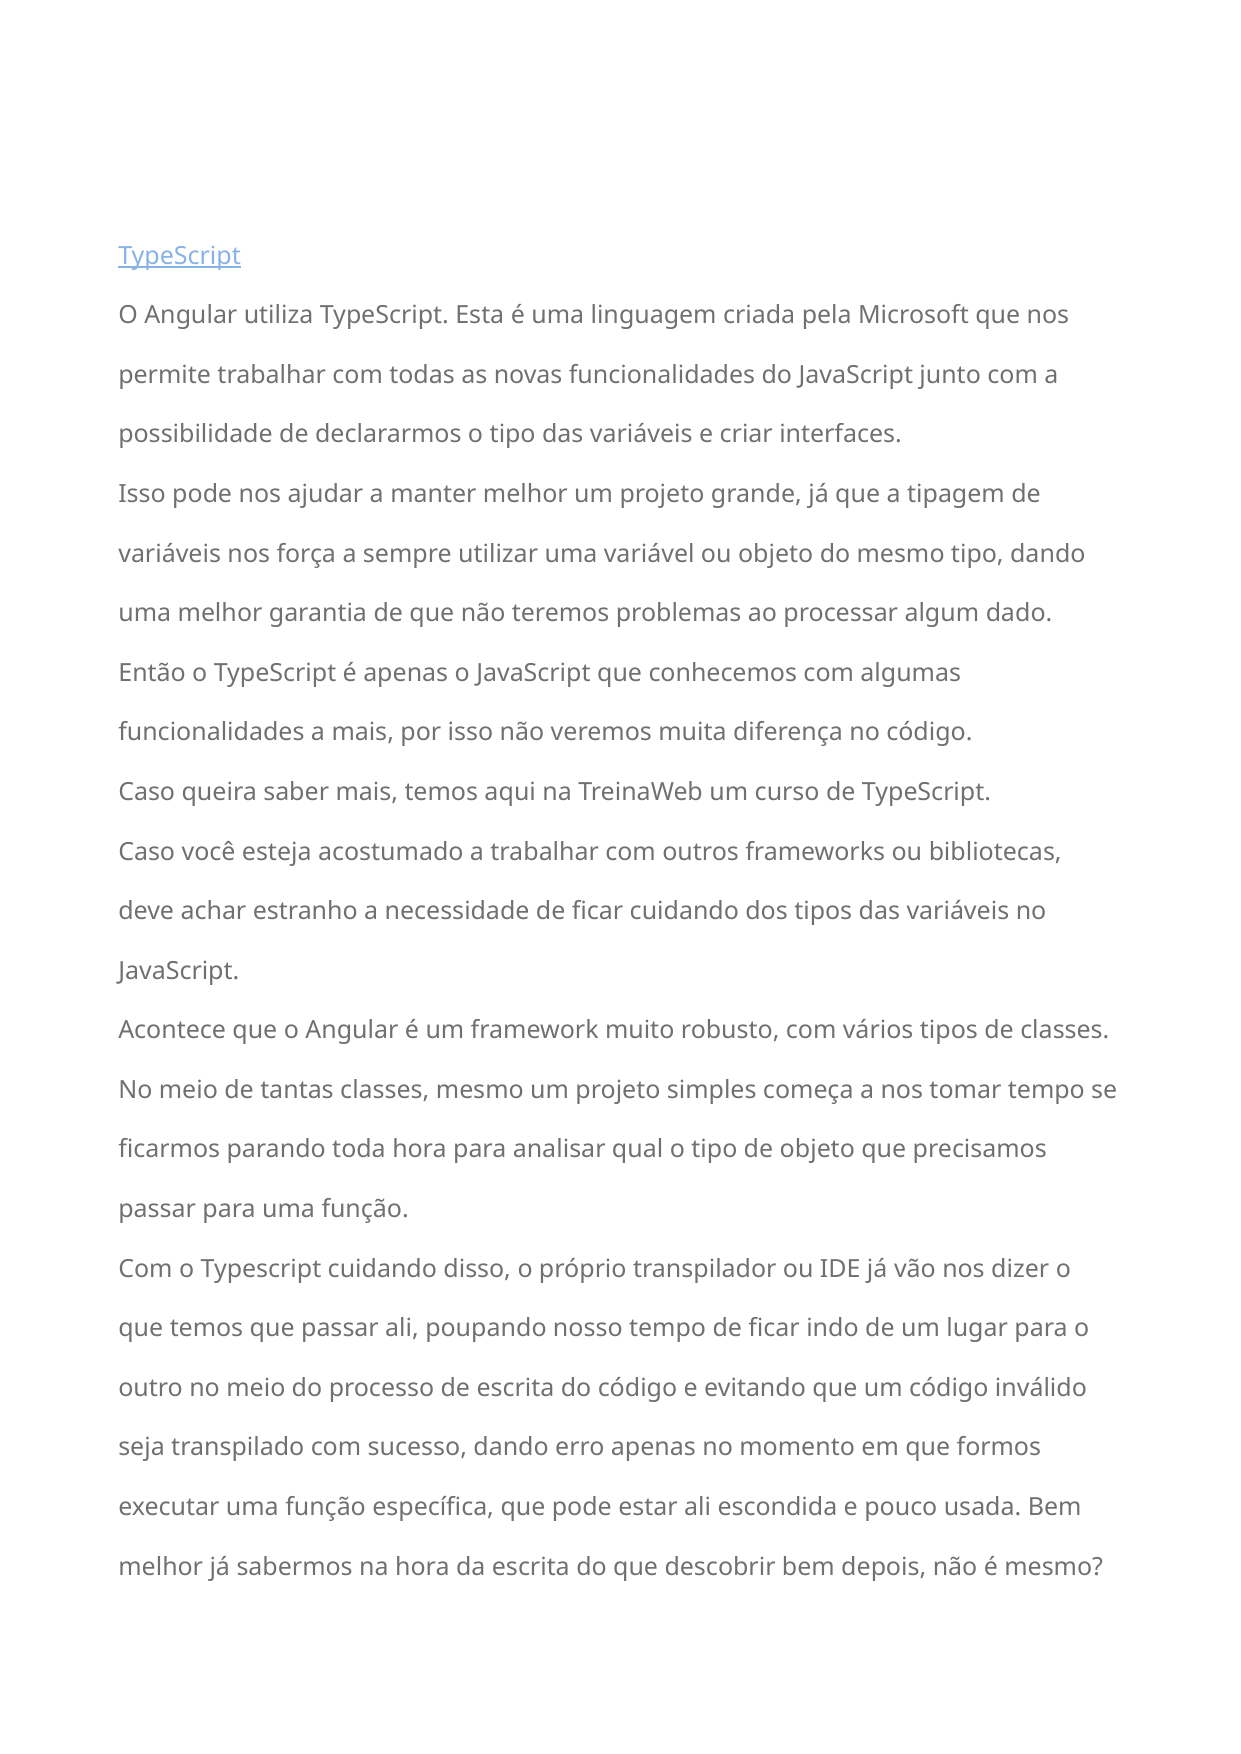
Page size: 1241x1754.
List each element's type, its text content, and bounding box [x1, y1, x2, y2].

text Acontece que o Angular é um framework muito robusto, com vários tipos de classes. No meio de tantas classes, mesmo um projeto simples começa a nos tomar tempo se ficarmos parando toda hora para analisar qual o tipo de objeto que precisamos passar para uma função. [118, 1012, 1122, 1225]
text Caso você esteja acostumado a trabalhar com outros frameworks ou bibliotecas, deve achar estranho a necessidade de ficar cuidando dos tipos das variáveis no JavaScript. [118, 833, 1122, 986]
text Com o Typescript cuidando disso, o próprio transpilador ou IDE já vão nos dizer o que temos que passar ali, poupando nosso tempo de ficar indo de um lugar para o outro no meio do processo de escrita do código e evitando que um código inválido seja transpilado com sucesso, dando erro apenas no momento em que formos executar uma função específica, que pode estar ali escondida e pouco usada. Bem melhor já sabermos na hora da escrita do que descobrir bem depois, não é mesmo? [118, 1250, 1122, 1582]
text Caso queira saber mais, temos aqui na TreinaWeb um curso de TypeScript. [118, 773, 1122, 808]
text Isso pode nos ajudar a manter melhor um projeto grande, já que a tipagem de variáveis nos força a sempre utilizar uma variável ou objeto do mesmo tipo, dando uma melhor garantia de que não teremos problemas ao processar algum dado. [118, 476, 1122, 629]
text O Angular utiliza TypeScript. Esta é uma linguagem criada pela Microsoft que nos permite trabalhar com todas as novas funcionalidades do JavaScript junto com a possibilidade de declararmos o tipo das variáveis e criar interfaces. [118, 297, 1122, 450]
text Então o TypeScript é apenas o JavaScript que conhecemos com algumas funcionalidades a mais, por isso não veremos muita diferença no código. [118, 654, 1122, 748]
subtitle TypeScript [118, 237, 1122, 271]
